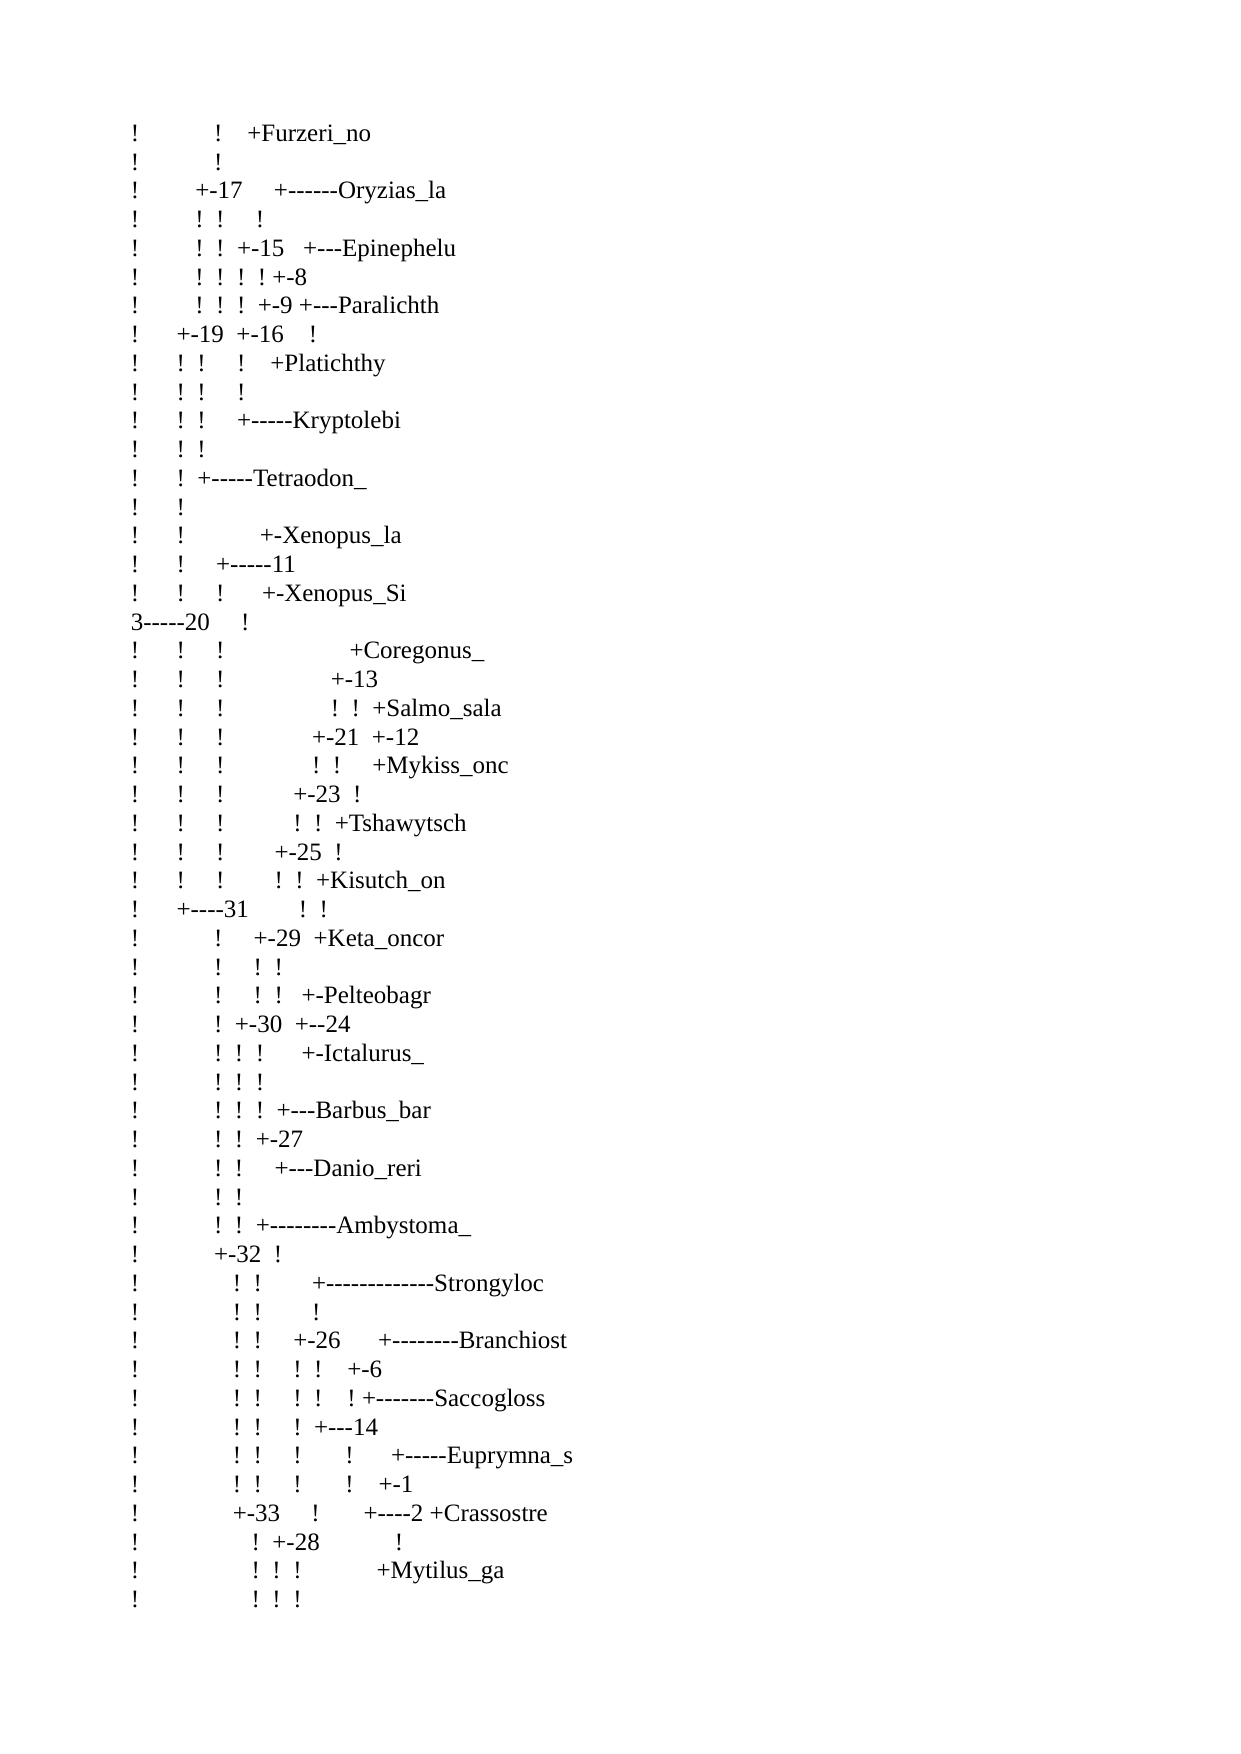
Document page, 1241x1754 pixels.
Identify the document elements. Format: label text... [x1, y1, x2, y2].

text ! ! +-29 +Keta_oncor [118, 923, 1122, 952]
text ! +-32 ! [118, 1239, 1122, 1268]
text ! ! ! +-13 [118, 664, 1122, 693]
text 3-----20 ! [118, 607, 1122, 636]
text ! ! ! +-27 [118, 1124, 1122, 1153]
text ! +-19 +-16 ! [118, 319, 1122, 348]
text ! ! ! [118, 1182, 1122, 1211]
text ! ! ! ! ! +Salmo_sala [118, 693, 1122, 722]
text ! ! ! ! ! +Tshawytsch [118, 808, 1122, 837]
text ! ! ! [118, 434, 1122, 463]
text ! ! ! ! [118, 952, 1122, 981]
text ! ! ! +-23 ! [118, 779, 1122, 808]
text ! ! ! ! +Platichthy [118, 348, 1122, 377]
text ! ! ! +-26 +--------Branchiost [118, 1326, 1122, 1354]
text ! ! ! ! ! +Mykiss_onc [118, 751, 1122, 779]
text ! ! ! ! ! +-8 [118, 262, 1122, 291]
text ! ! ! +-----Kryptolebi [118, 406, 1122, 434]
text ! ! ! ! ! ! +-------Saccogloss [118, 1383, 1122, 1412]
text ! ! ! ! [118, 377, 1122, 406]
text ! ! ! ! ! +-1 [118, 1469, 1122, 1498]
text ! ! +Furzeri_no [118, 118, 1122, 147]
text ! ! +-----Tetraodon_ [118, 463, 1122, 492]
text ! ! +-Xenopus_la [118, 521, 1122, 549]
text ! ! +-30 +--24 [118, 1009, 1122, 1038]
text ! ! ! ! [118, 1067, 1122, 1096]
text ! ! ! ! +---14 [118, 1412, 1122, 1441]
text ! ! ! +Coregonus_ [118, 636, 1122, 664]
text ! ! ! ! ! +-----Euprymna_s [118, 1441, 1122, 1469]
text ! ! ! ! +---Barbus_bar [118, 1096, 1122, 1124]
text ! ! ! ! [118, 1297, 1122, 1326]
text ! ! ! ! +-9 +---Paralichth [118, 291, 1122, 319]
text ! ! ! +-Xenopus_Si [118, 578, 1122, 607]
text ! +-17 +------Oryzias_la [118, 176, 1122, 204]
text ! ! ! +-25 ! [118, 837, 1122, 866]
text ! +----31 ! ! [118, 894, 1122, 923]
text ! ! ! ! +-Ictalurus_ [118, 1038, 1122, 1067]
text ! ! ! +-------------Strongyloc [118, 1268, 1122, 1297]
text ! ! +-----11 [118, 549, 1122, 578]
text ! ! ! +-21 +-12 [118, 722, 1122, 751]
text ! ! ! ! +-Pelteobagr [118, 981, 1122, 1009]
text ! ! ! +-15 +---Epinephelu [118, 233, 1122, 262]
text ! ! ! ! ! +Kisutch_on [118, 866, 1122, 894]
text ! ! ! +---Danio_reri [118, 1153, 1122, 1182]
text ! ! ! ! [118, 1584, 1122, 1613]
text ! ! ! ! [118, 204, 1122, 233]
text ! +-33 ! +----2 +Crassostre [118, 1498, 1122, 1527]
text ! ! ! ! +Mytilus_ga [118, 1556, 1122, 1584]
text ! ! ! ! ! +-6 [118, 1354, 1122, 1383]
text ! ! +-28 ! [118, 1527, 1122, 1556]
text ! ! ! +--------Ambystoma_ [118, 1211, 1122, 1239]
text ! ! [118, 492, 1122, 521]
text ! ! [118, 147, 1122, 176]
